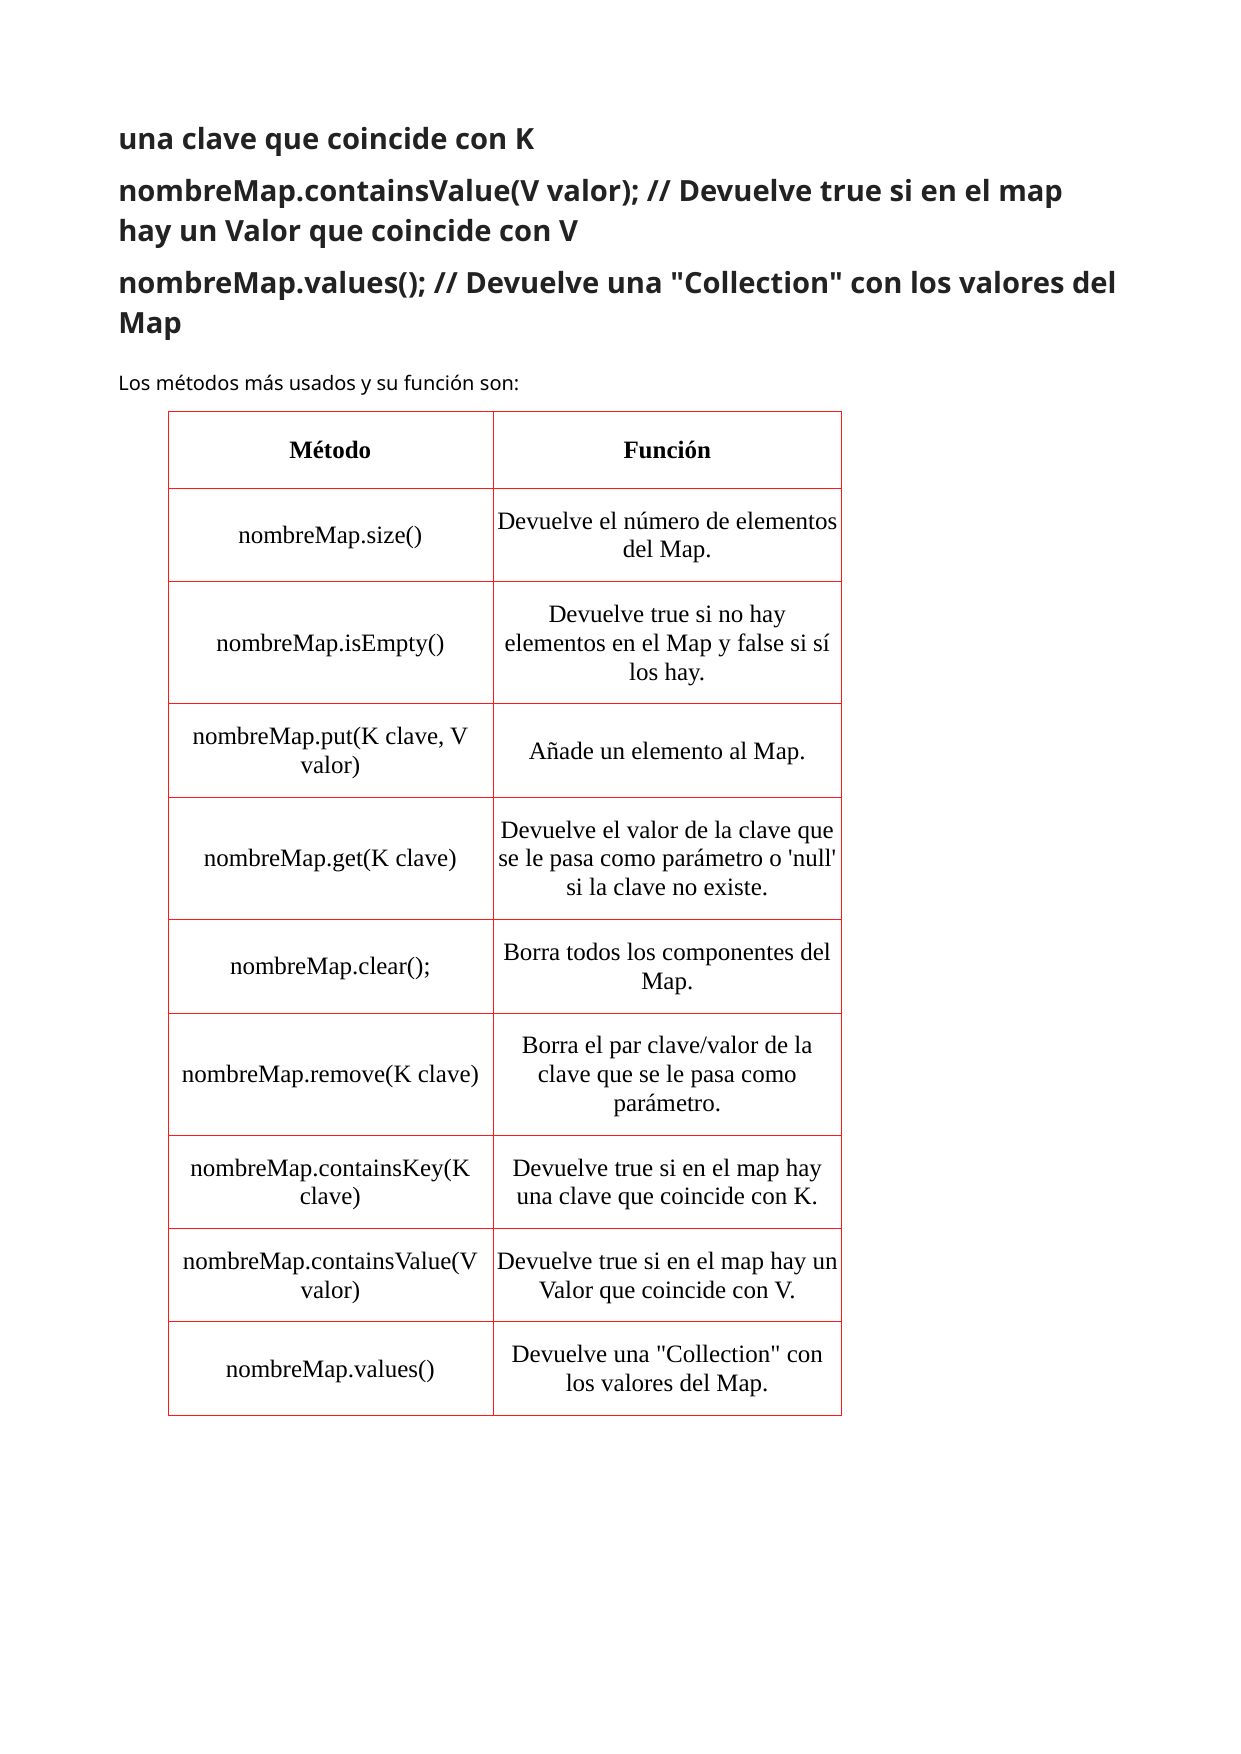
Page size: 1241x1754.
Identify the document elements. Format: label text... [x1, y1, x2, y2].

table_cell Devuelve el número de elementos del Map. [494, 489, 841, 581]
table_cell nombreMap.size() [169, 489, 493, 581]
table_cell nombreMap.containsValue(V valor) [169, 1229, 493, 1321]
text nombreMap.containsValue(V valor); // Devuelve true si en el map hay un Valor que coincide con V [118, 170, 1122, 250]
table_cell nombreMap.put(K clave, V valor) [169, 704, 493, 797]
table_cell Devuelve true si en el map hay una clave que coincide con K. [494, 1136, 841, 1228]
table_cell nombreMap.get(K clave) [169, 798, 493, 919]
table_cell nombreMap.values() [169, 1322, 493, 1415]
text una clave que coincide con K [118, 118, 1122, 158]
table_cell Añade un elemento al Map. [494, 704, 841, 797]
table_cell nombreMap.clear(); [169, 920, 493, 1012]
table_cell Devuelve una "Collection" con los valores del Map. [494, 1322, 841, 1415]
table_cell nombreMap.containsKey(K clave) [169, 1136, 493, 1228]
table_cell Devuelve el valor de la clave que se le pasa como parámetro o 'null' si la clave no existe. [494, 798, 841, 919]
table_header Función [494, 412, 841, 488]
table_header Método [169, 412, 493, 488]
table_cell Devuelve true si en el map hay un Valor que coincide con V. [494, 1229, 841, 1321]
table_cell Borra el par clave/valor de la clave que se le pasa como parámetro. [494, 1014, 841, 1134]
text nombreMap.values(); // Devuelve una "Collection" con los valores del Map [118, 262, 1122, 342]
text Los métodos más usados y su función son: [118, 369, 1122, 396]
table_cell nombreMap.isEmpty() [169, 582, 493, 703]
table_cell nombreMap.remove(K clave) [169, 1014, 493, 1134]
table_cell Borra todos los componentes del Map. [494, 920, 841, 1012]
table_cell Devuelve true si no hay elementos en el Map y false si sí los hay. [494, 582, 841, 703]
